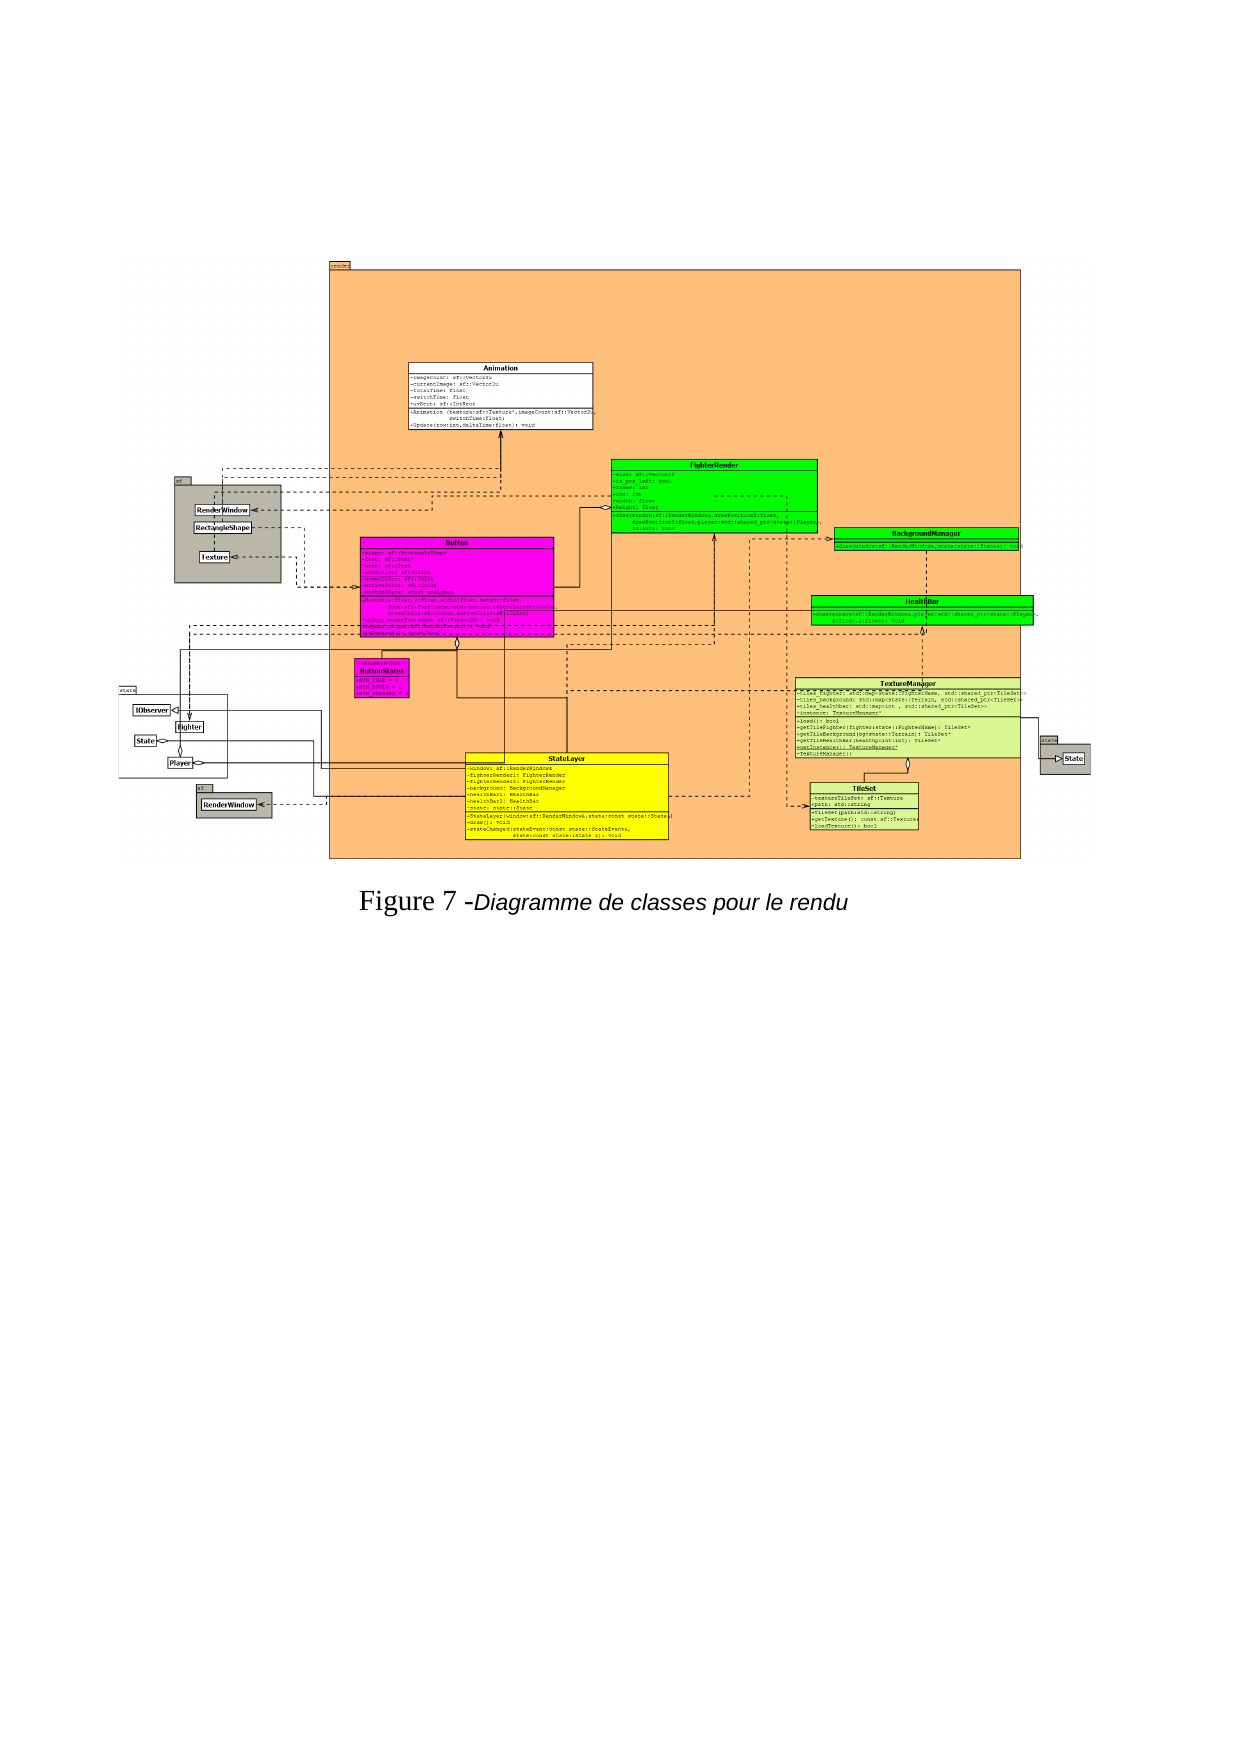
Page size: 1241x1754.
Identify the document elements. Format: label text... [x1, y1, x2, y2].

text Figure 7 -Diagramme de classes pour le rendu [119, 883, 1090, 917]
picture [118, 261, 1091, 859]
